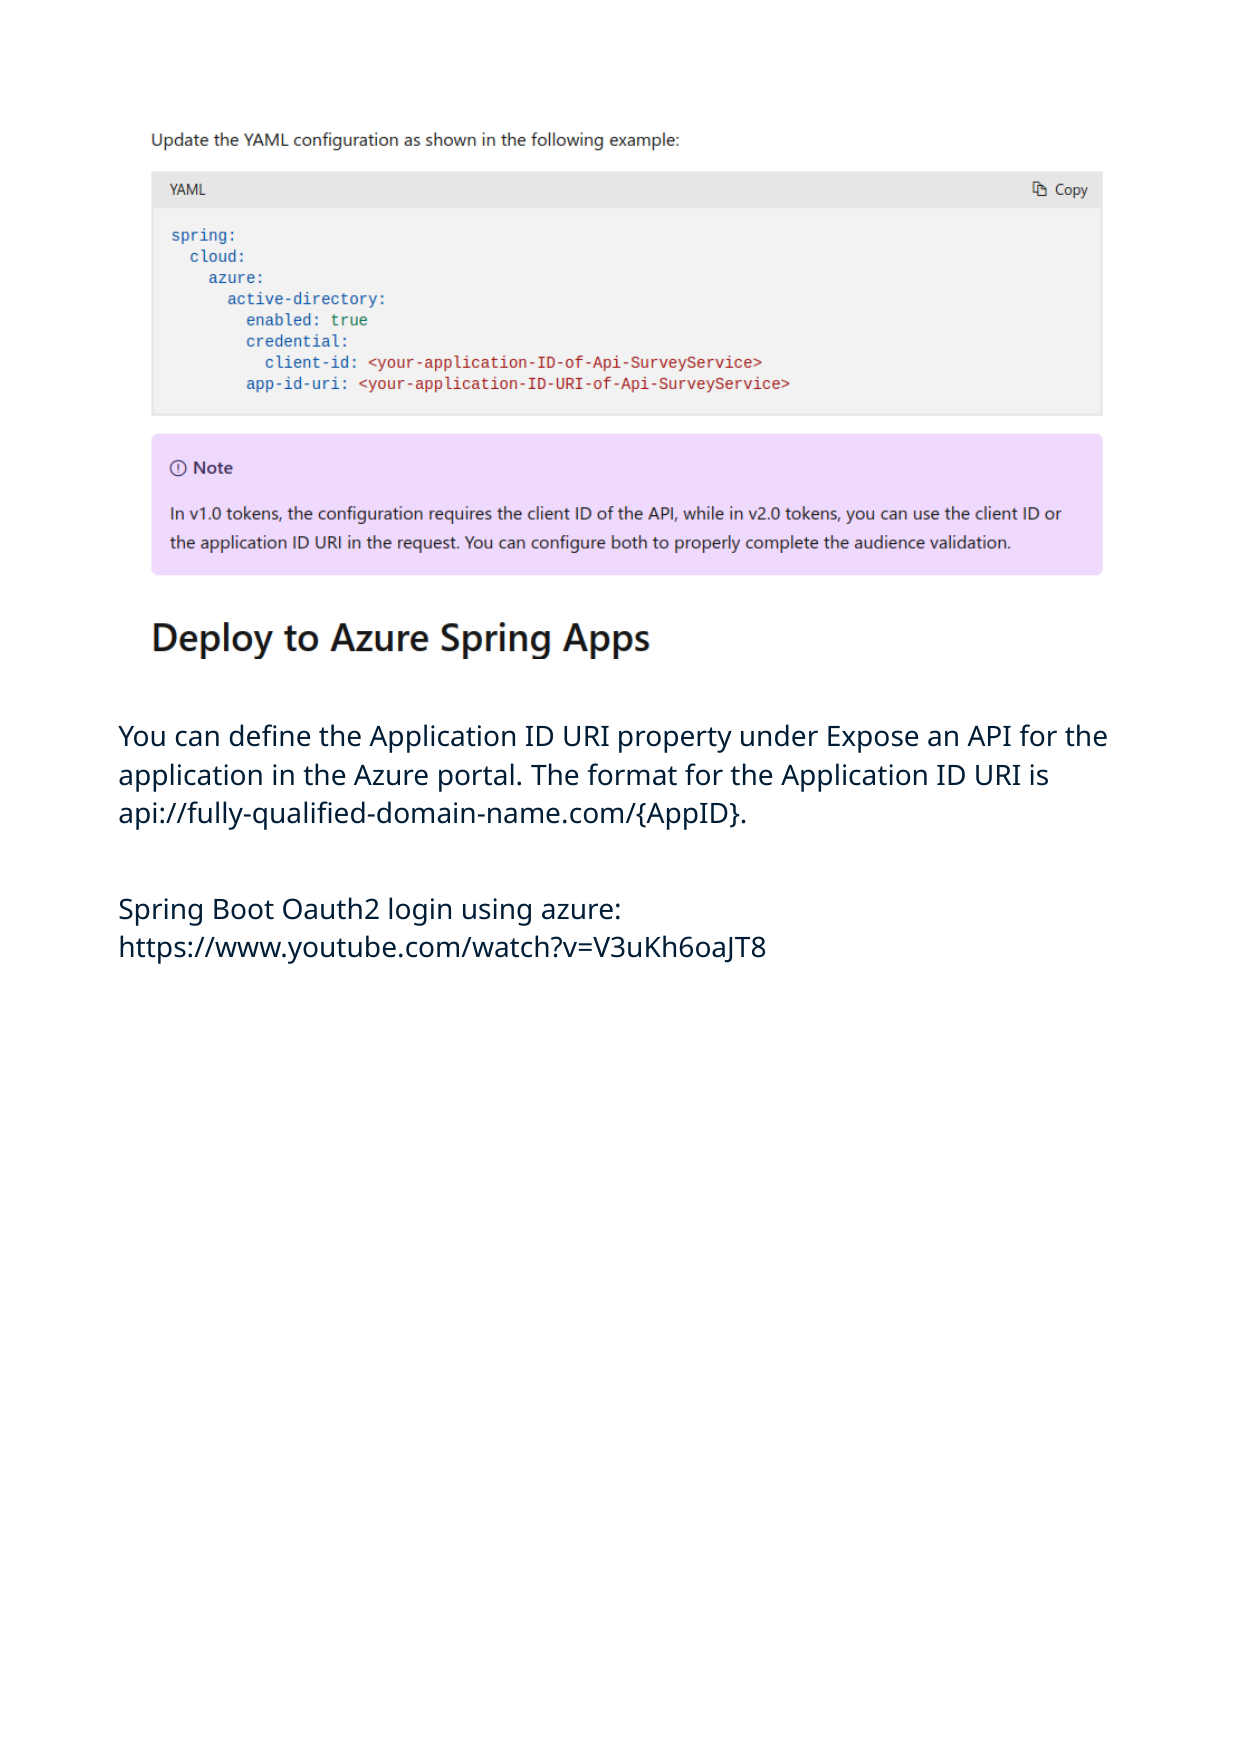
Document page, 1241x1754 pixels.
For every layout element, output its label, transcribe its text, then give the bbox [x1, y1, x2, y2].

text Spring Boot Oauth2 login using azure: [118, 889, 1122, 927]
text You can define the Application ID URI property under Expose an API for the application in the Azure portal. The format for the Application ID URI is api://fully-qualified-domain-name.com/{AppID}. [118, 717, 1122, 832]
text https://www.youtube.com/watch?v=V3uKh6oaJT8 [118, 927, 1122, 966]
picture [118, 118, 1123, 659]
